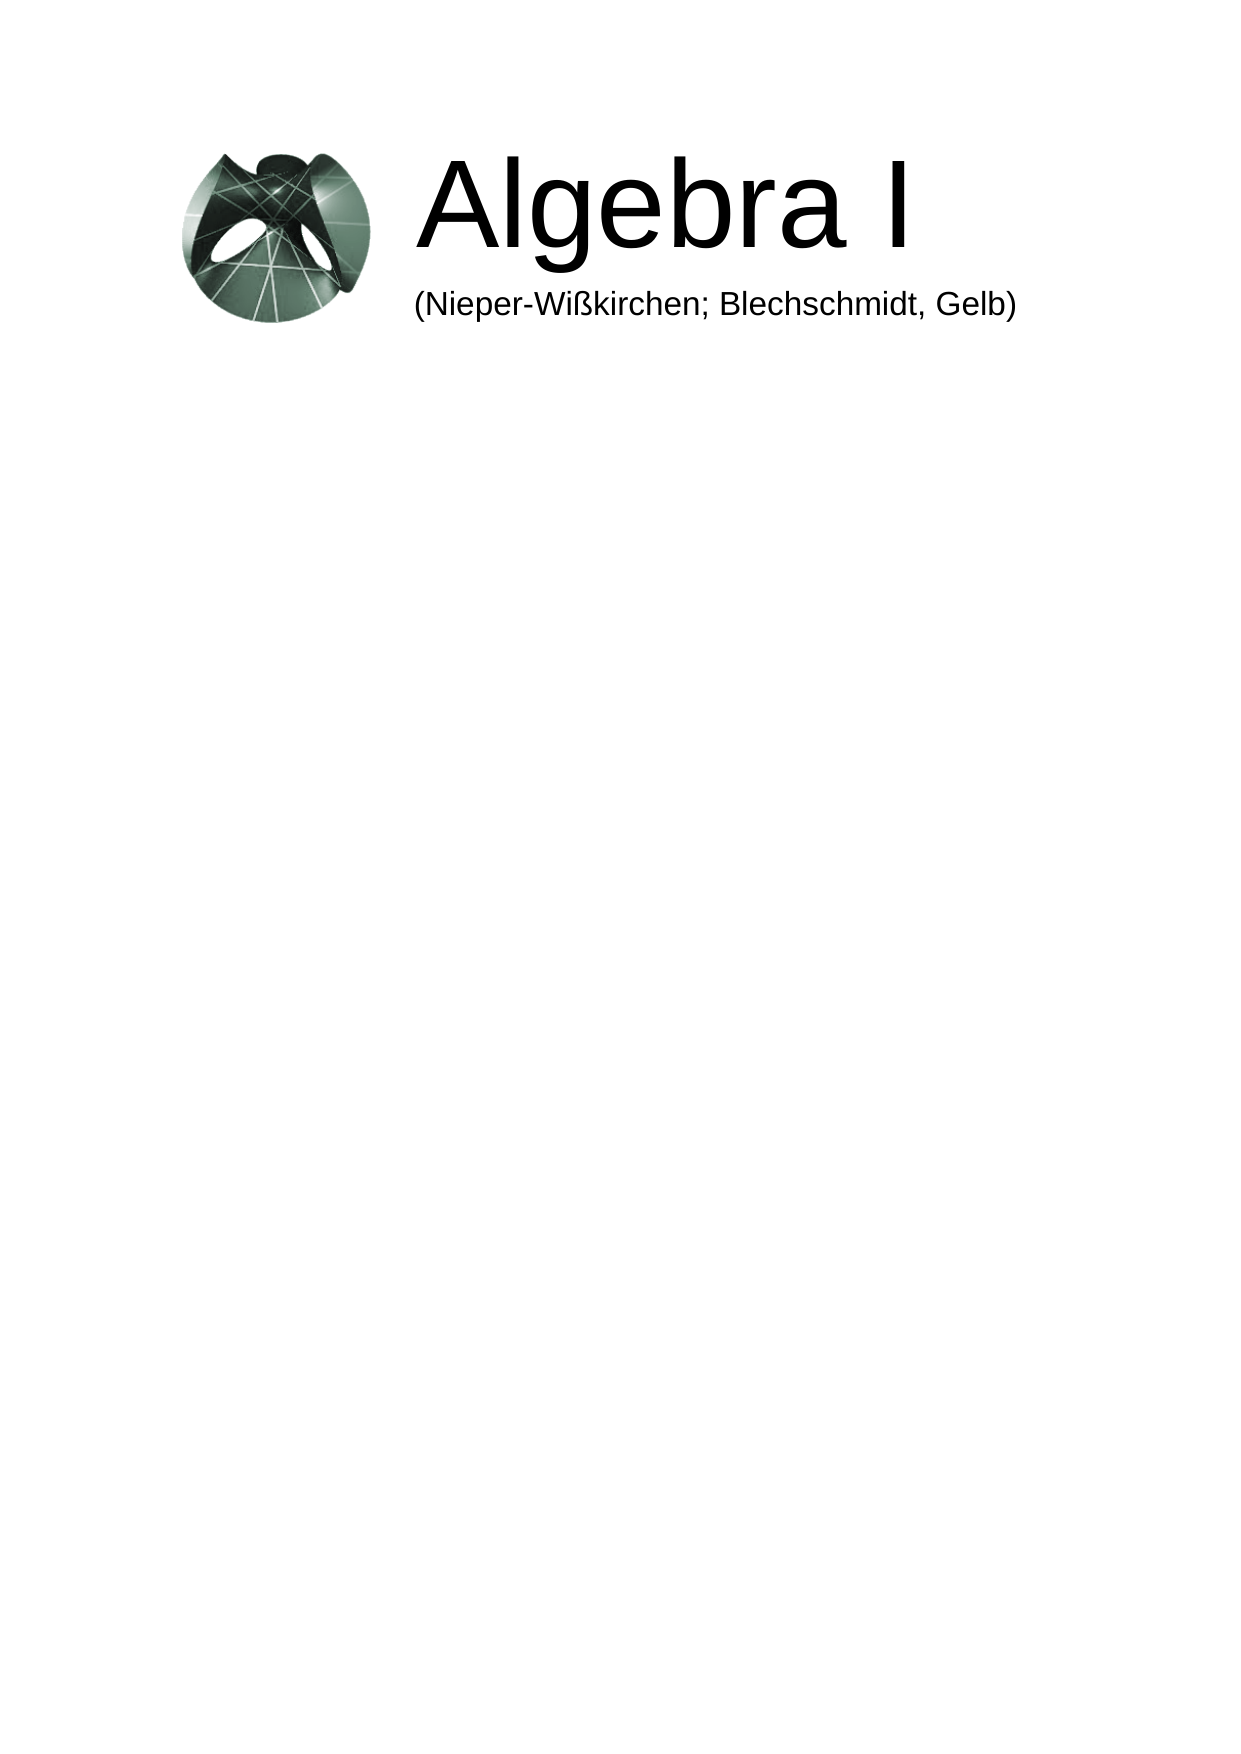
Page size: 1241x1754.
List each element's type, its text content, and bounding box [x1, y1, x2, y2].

picture [178, 150, 373, 325]
text Algebra I [118, 118, 1122, 276]
text [118, 276, 178, 324]
text (Nieper-Wißkirchen; Blechschmidt, Gelb) [373, 276, 1122, 324]
